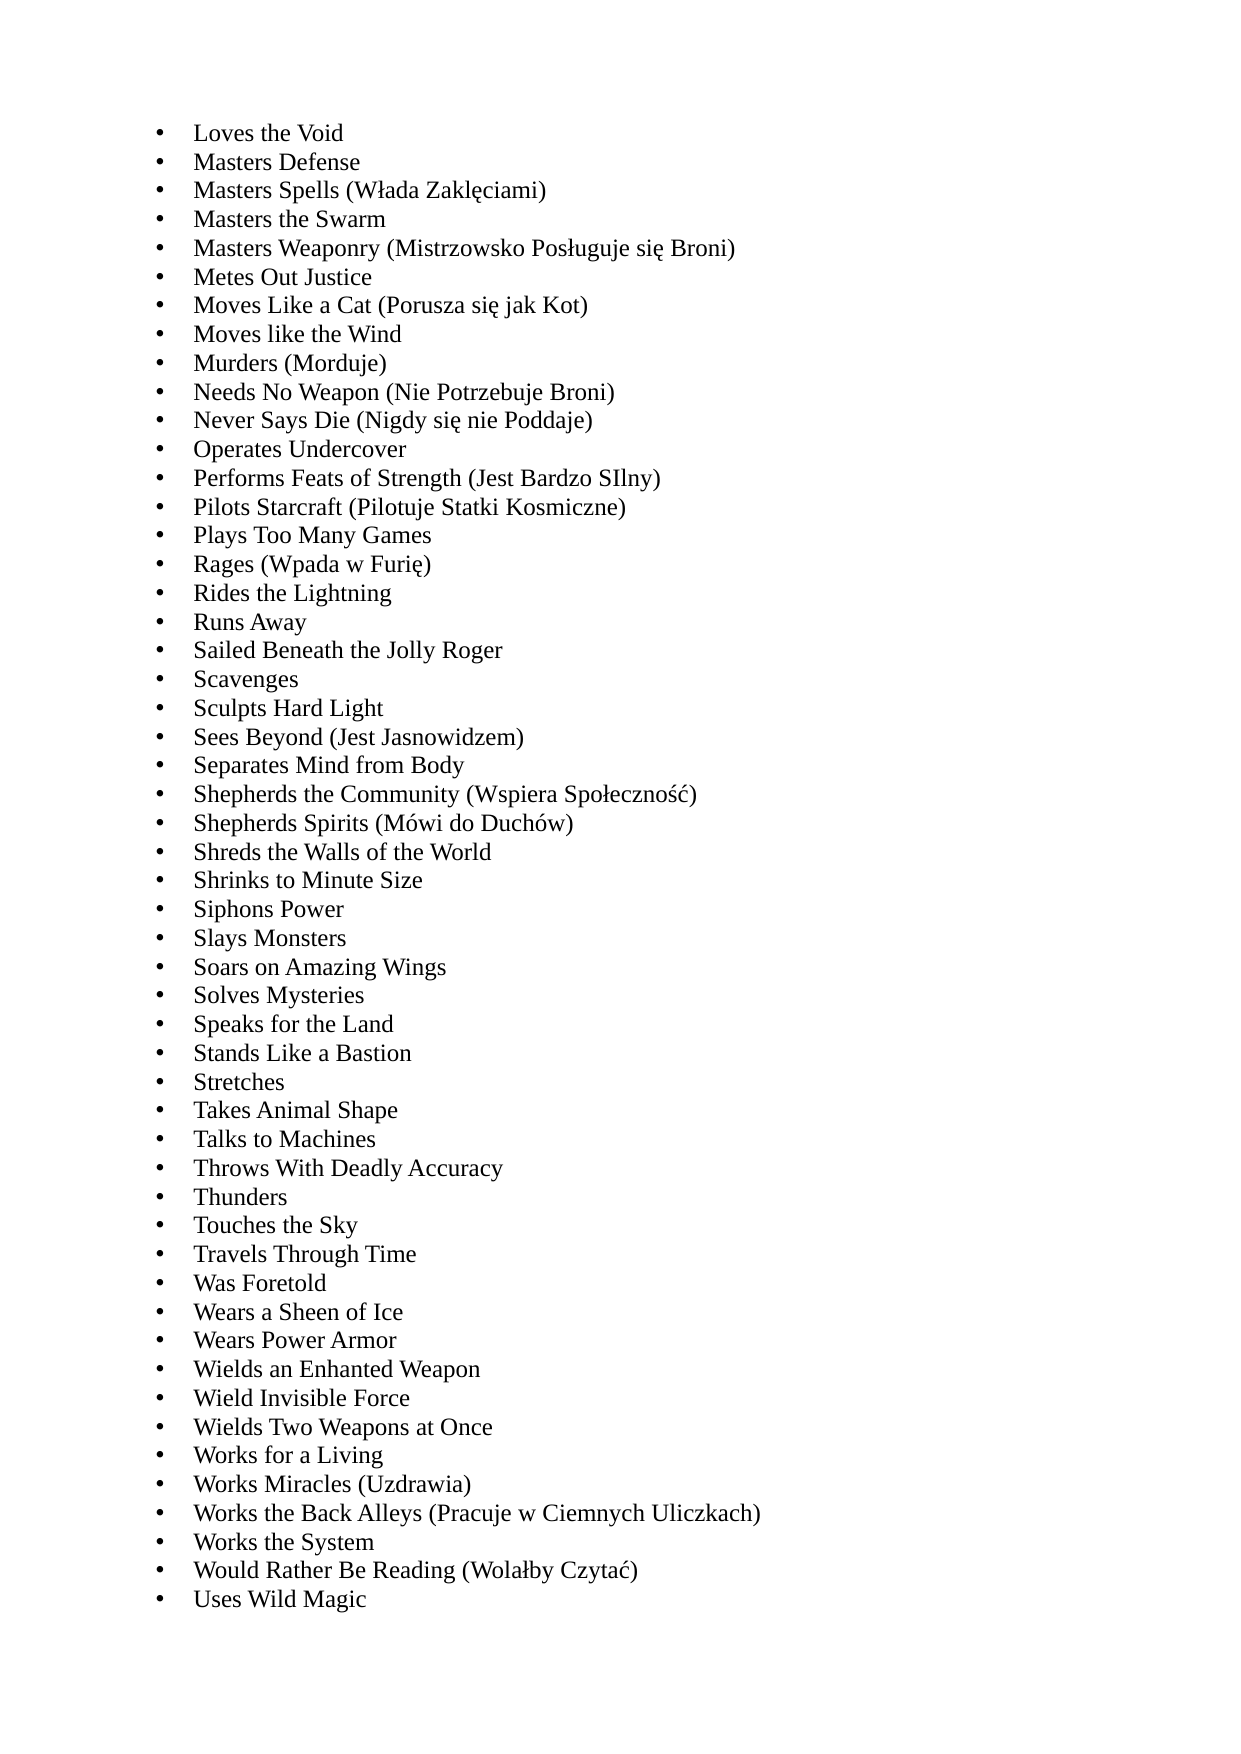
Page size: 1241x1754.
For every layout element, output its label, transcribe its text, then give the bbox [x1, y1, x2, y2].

list Uses Wild Magic [156, 1584, 1122, 1613]
list Metes Out Justice [156, 262, 1122, 291]
list Shepherds the Community (Wspiera Społeczność) [156, 779, 1122, 808]
list Sees Beyond (Jest Jasnowidzem) [156, 722, 1122, 751]
list Was Foretold [156, 1268, 1122, 1297]
list Murders (Morduje) [156, 348, 1122, 377]
list Rages (Wpada w Furię) [156, 549, 1122, 578]
list Masters Defense [156, 147, 1122, 176]
list Wears Power Armor [156, 1326, 1122, 1354]
list Wield Invisible Force [156, 1383, 1122, 1412]
list Runs Away [156, 607, 1122, 636]
list Operates Undercover [156, 434, 1122, 463]
list Works for a Living [156, 1441, 1122, 1469]
list Travels Through Time [156, 1239, 1122, 1268]
list Moves Like a Cat (Porusza się jak Kot) [156, 291, 1122, 319]
list Stands Like a Bastion [156, 1038, 1122, 1067]
list Thunders [156, 1182, 1122, 1211]
list Stretches [156, 1067, 1122, 1096]
list Siphons Power [156, 894, 1122, 923]
list Never Says Die (Nigdy się nie Poddaje) [156, 406, 1122, 434]
list Sailed Beneath the Jolly Roger [156, 636, 1122, 664]
list Speaks for the Land [156, 1009, 1122, 1038]
list Soars on Amazing Wings [156, 952, 1122, 981]
list Works Miracles (Uzdrawia) [156, 1469, 1122, 1498]
list Pilots Starcraft (Pilotuje Statki Kosmiczne) [156, 492, 1122, 521]
list Separates Mind from Body [156, 751, 1122, 779]
list Rides the Lightning [156, 578, 1122, 607]
list Scavenges [156, 664, 1122, 693]
list Shreds the Walls of the World [156, 837, 1122, 866]
list Shepherds Spirits (Mówi do Duchów) [156, 808, 1122, 837]
list Loves the Void [156, 118, 1122, 147]
list Needs No Weapon (Nie Potrzebuje Broni) [156, 377, 1122, 406]
list Talks to Machines [156, 1124, 1122, 1153]
list Masters Spells (Włada Zaklęciami) [156, 176, 1122, 204]
list Masters the Swarm [156, 204, 1122, 233]
list Performs Feats of Strength (Jest Bardzo SIlny) [156, 463, 1122, 492]
list Would Rather Be Reading (Wolałby Czytać) [156, 1556, 1122, 1584]
list Touches the Sky [156, 1211, 1122, 1239]
list Solves Mysteries [156, 981, 1122, 1009]
list Wields Two Weapons at Once [156, 1412, 1122, 1441]
list Works the System [156, 1527, 1122, 1556]
list Works the Back Alleys (Pracuje w Ciemnych Uliczkach) [156, 1498, 1122, 1527]
list Sculpts Hard Light [156, 693, 1122, 722]
list Takes Animal Shape [156, 1096, 1122, 1124]
list Moves like the Wind [156, 319, 1122, 348]
list Slays Monsters [156, 923, 1122, 952]
list Plays Too Many Games [156, 521, 1122, 549]
list Wields an Enhanted Weapon [156, 1354, 1122, 1383]
list Throws With Deadly Accuracy [156, 1153, 1122, 1182]
list Shrinks to Minute Size [156, 866, 1122, 894]
list Wears a Sheen of Ice [156, 1297, 1122, 1326]
list Masters Weaponry (Mistrzowsko Posługuje się Broni) [156, 233, 1122, 262]
